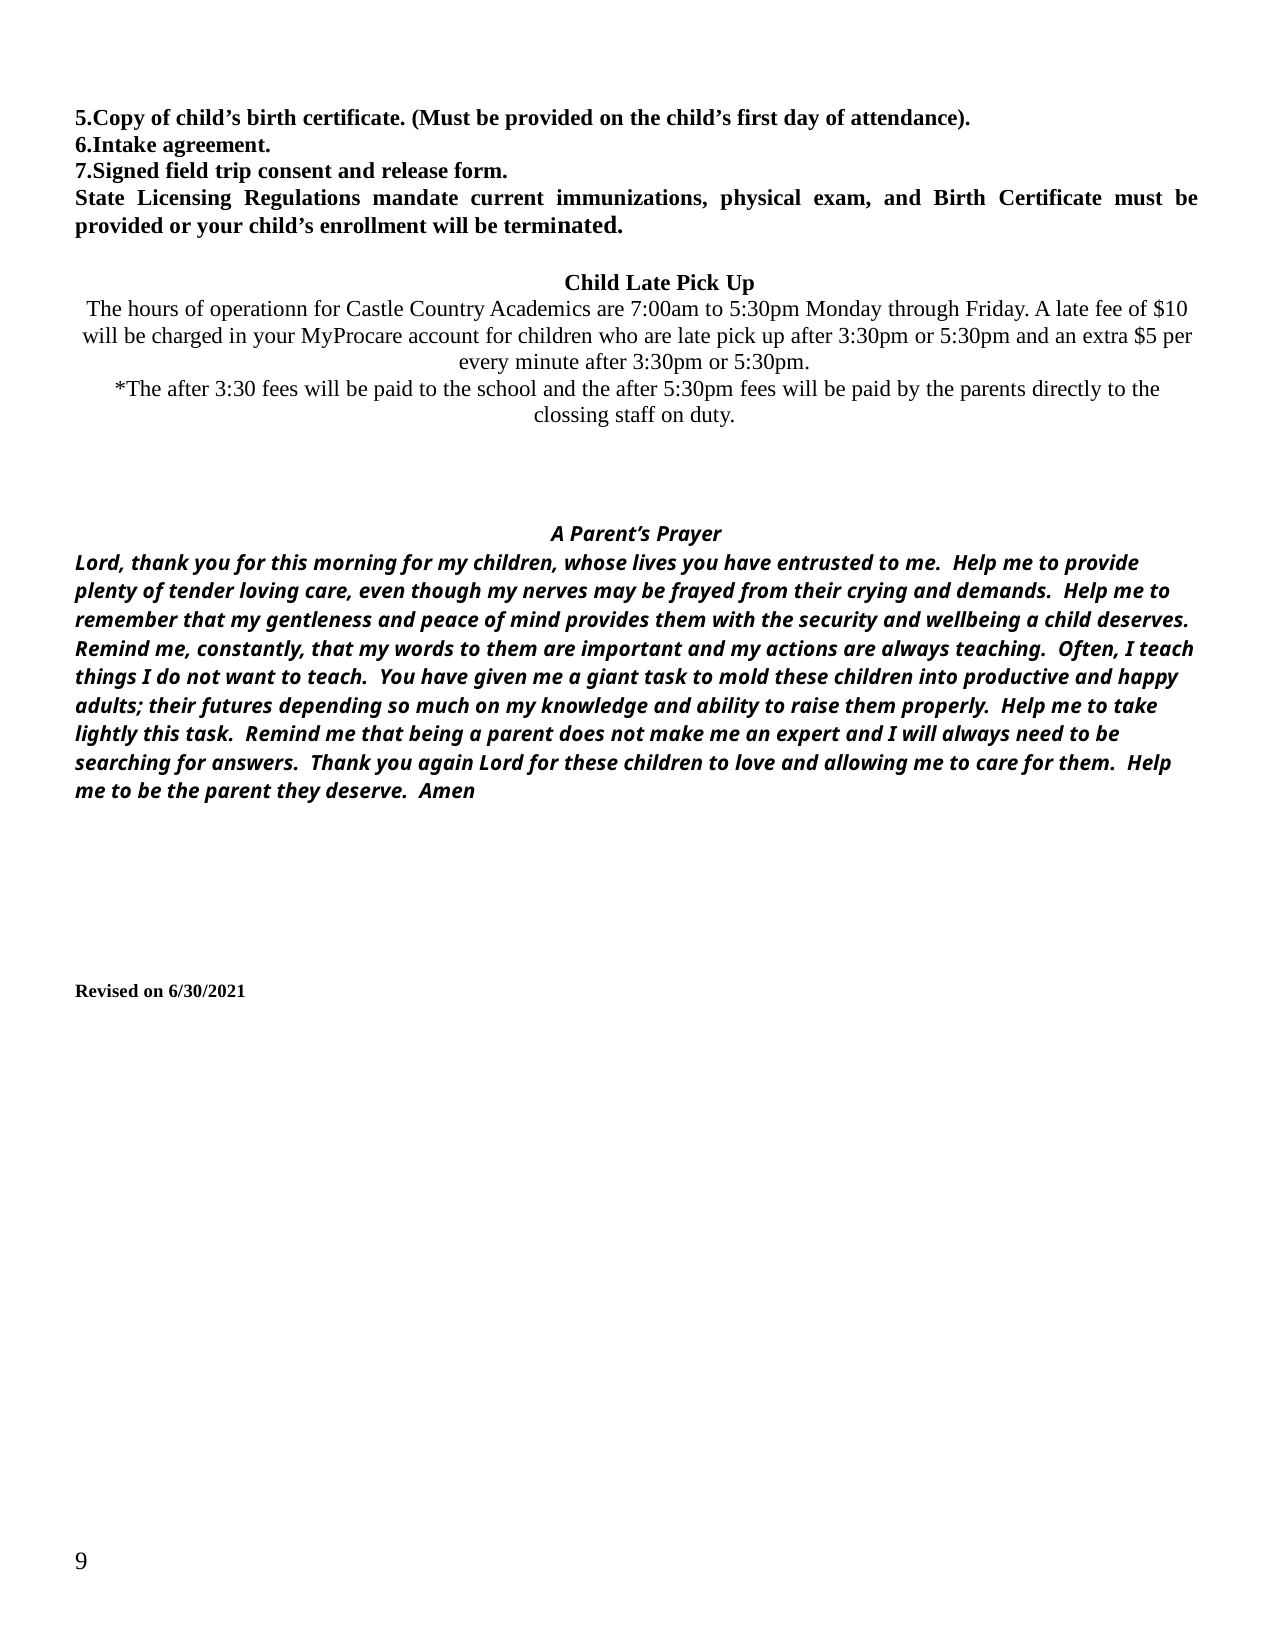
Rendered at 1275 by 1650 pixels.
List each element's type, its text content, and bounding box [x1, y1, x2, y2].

text Lord, thank you for this morning for my children, whose lives you have entrusted to me. Help me to provide plenty of tender loving care, even though my nerves may be frayed from their crying and demands. Help me to remember that my gentleness and peace of mind provides them with the security and wellbeing a child deserves. Remind me, constantly, that my words to them are important and my actions are always teaching. Often, I teach things I do not want to teach. You have given me a giant task to mold these children into productive and happy adults; their futures depending so much on my knowledge and ability to raise them properly. Help me to take lightly this task. Remind me that being a parent does not make me an expert and I will always need to be searching for answers. Thank you again Lord for these children to love and allowing me to care for them. Help me to be the parent they deserve. Amen [75, 548, 1200, 805]
list .Intake agreement. [75, 131, 1200, 157]
text *The after 3:30 fees will be paid to the school and the after 5:30pm fees will be paid by the parents directly to the clossing staff on duty. [75, 375, 1200, 428]
text The hours of operationn for Castle Country Academics are 7:00am to 5:30pm Monday through Friday. A late fee of $10 will be charged in your MyProcare account for children who are late pick up after 3:30pm or 5:30pm and an extra $5 per every minute after 3:30pm or 5:30pm. [75, 295, 1200, 375]
list .Copy of child’s birth certificate. (Must be provided on the child’s first day of attendance). [75, 104, 1200, 131]
text State Licensing Regulations mandate current immunizations, physical exam, and Birth Certificate must be provided or your child’s enrollment will be terminated. [75, 184, 1200, 239]
text Child Late Pick Up [75, 268, 1200, 295]
text Revised on 6/30/2021 [75, 979, 1200, 1001]
list .Signed field trip consent and release form. [75, 157, 1200, 184]
text A Parent’s Prayer [75, 519, 1200, 548]
